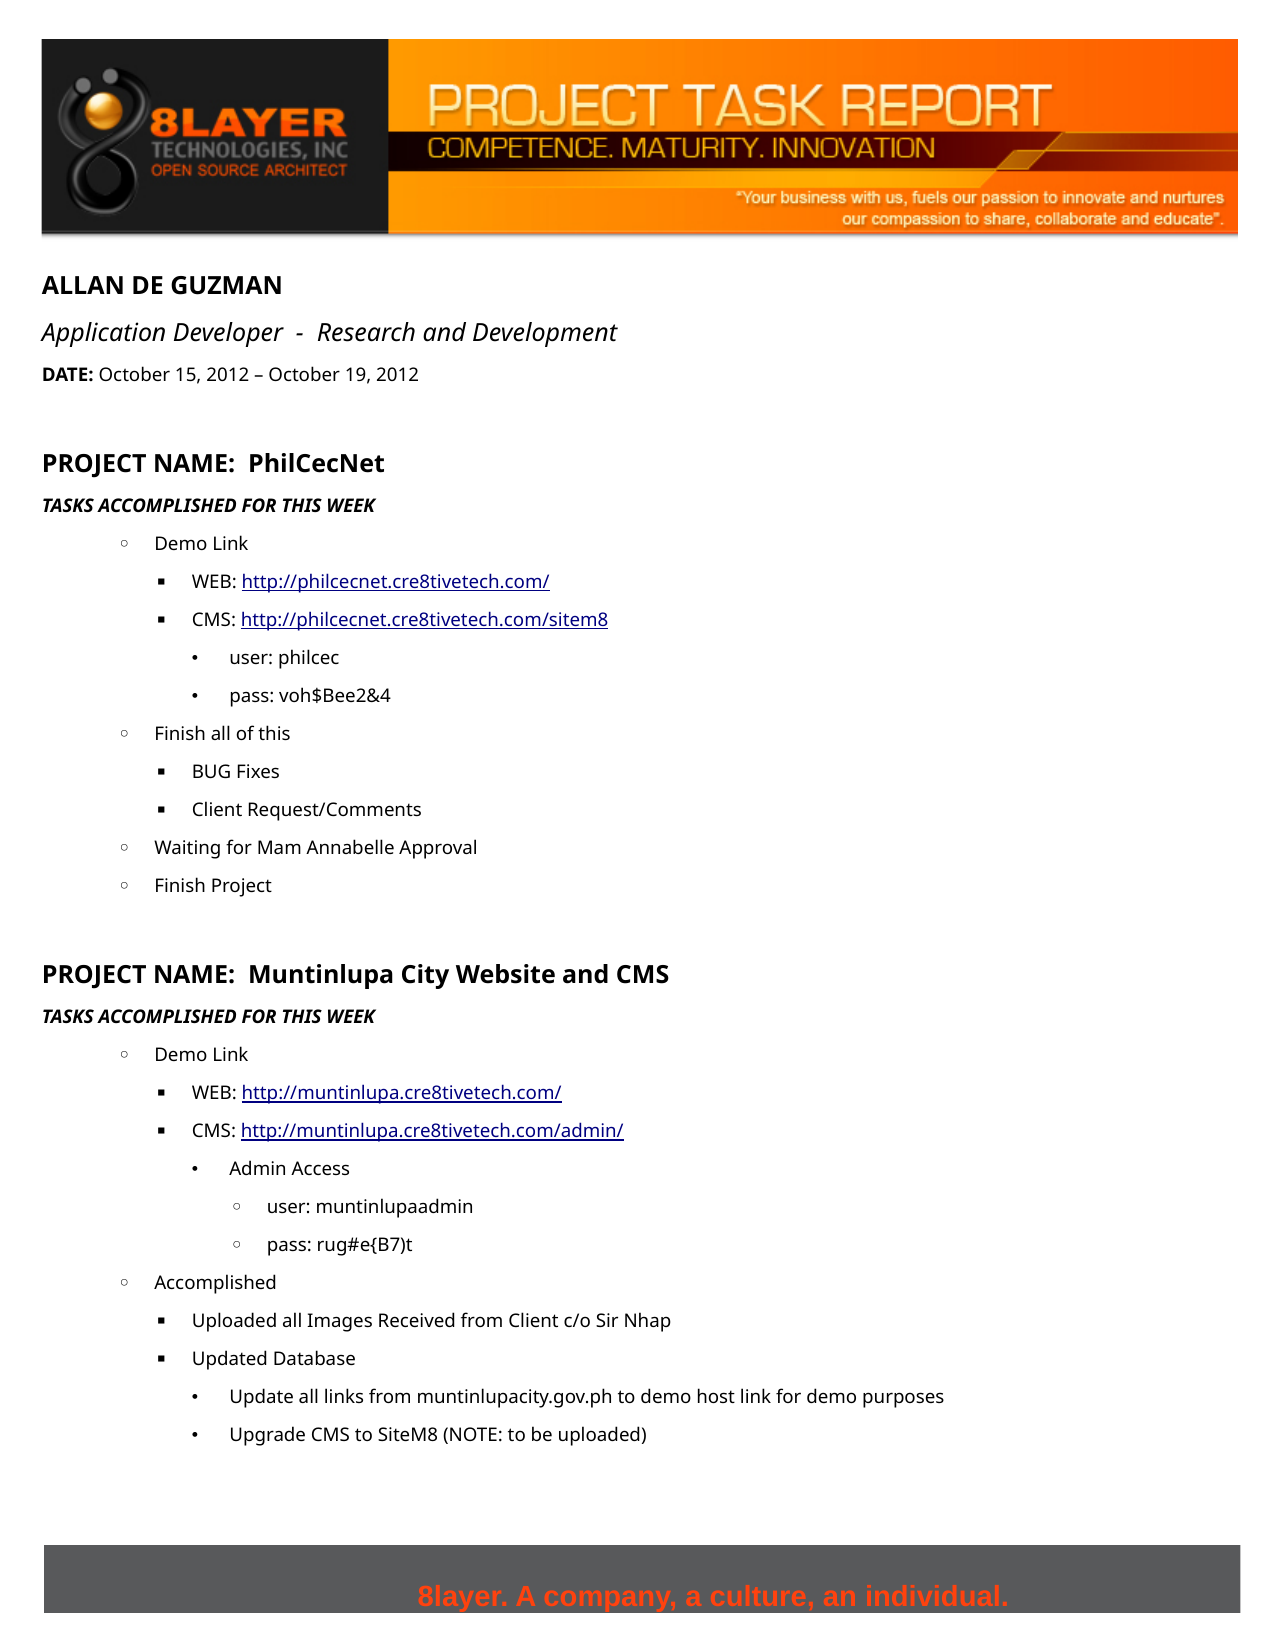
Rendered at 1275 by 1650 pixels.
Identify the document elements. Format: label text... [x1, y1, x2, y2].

text DATE: October 15, 2012 – October 19, 2012 [42, 361, 1238, 386]
list Waiting for Mam Annabelle Approval [117, 834, 1238, 860]
list CMS: http://muntinlupa.cre8tivetech.com/admin/ [154, 1117, 1238, 1143]
list user: philcec [192, 644, 1238, 669]
picture [44, 1545, 1241, 1613]
list Demo Link [117, 1041, 1238, 1067]
list Uploaded all Images Received from Client c/o Sir Nhap [154, 1307, 1238, 1333]
list Demo Link [117, 530, 1238, 556]
list WEB: http://philcecnet.cre8tivetech.com/ [154, 568, 1238, 593]
list Finish Project [117, 872, 1238, 898]
text Application Developer - Research and Development [42, 314, 1238, 348]
list pass: rug#e{B7)t [229, 1231, 1238, 1257]
list BUG Fixes [154, 758, 1238, 784]
list Admin Access [192, 1155, 1238, 1181]
text TASKS ACCOMPLISHED FOR THIS WEEK [42, 1003, 1238, 1029]
list Upgrade CMS to SiteM8 (NOTE: to be uploaded) [192, 1422, 1238, 1447]
picture [41, 39, 1238, 243]
text PROJECT NAME: PhilCecNet [42, 445, 1238, 479]
text PROJECT NAME: Muntinlupa City Website and CMS [42, 957, 1238, 991]
list Finish all of this [117, 720, 1238, 746]
list Client Request/Comments [154, 796, 1238, 822]
text ALLAN DE GUZMAN [42, 268, 1238, 302]
list WEB: http://muntinlupa.cre8tivetech.com/ [154, 1079, 1238, 1105]
list user: muntinlupaadmin [229, 1193, 1238, 1219]
list CMS: http://philcecnet.cre8tivetech.com/sitem8 [154, 606, 1238, 632]
list pass: voh$Bee2&4 [192, 682, 1238, 708]
list Update all links from muntinlupacity.gov.ph to demo host link for demo purposes [192, 1383, 1238, 1409]
list Accomplished [117, 1269, 1238, 1295]
list Updated Database [154, 1346, 1238, 1371]
text TASKS ACCOMPLISHED FOR THIS WEEK [42, 492, 1238, 517]
